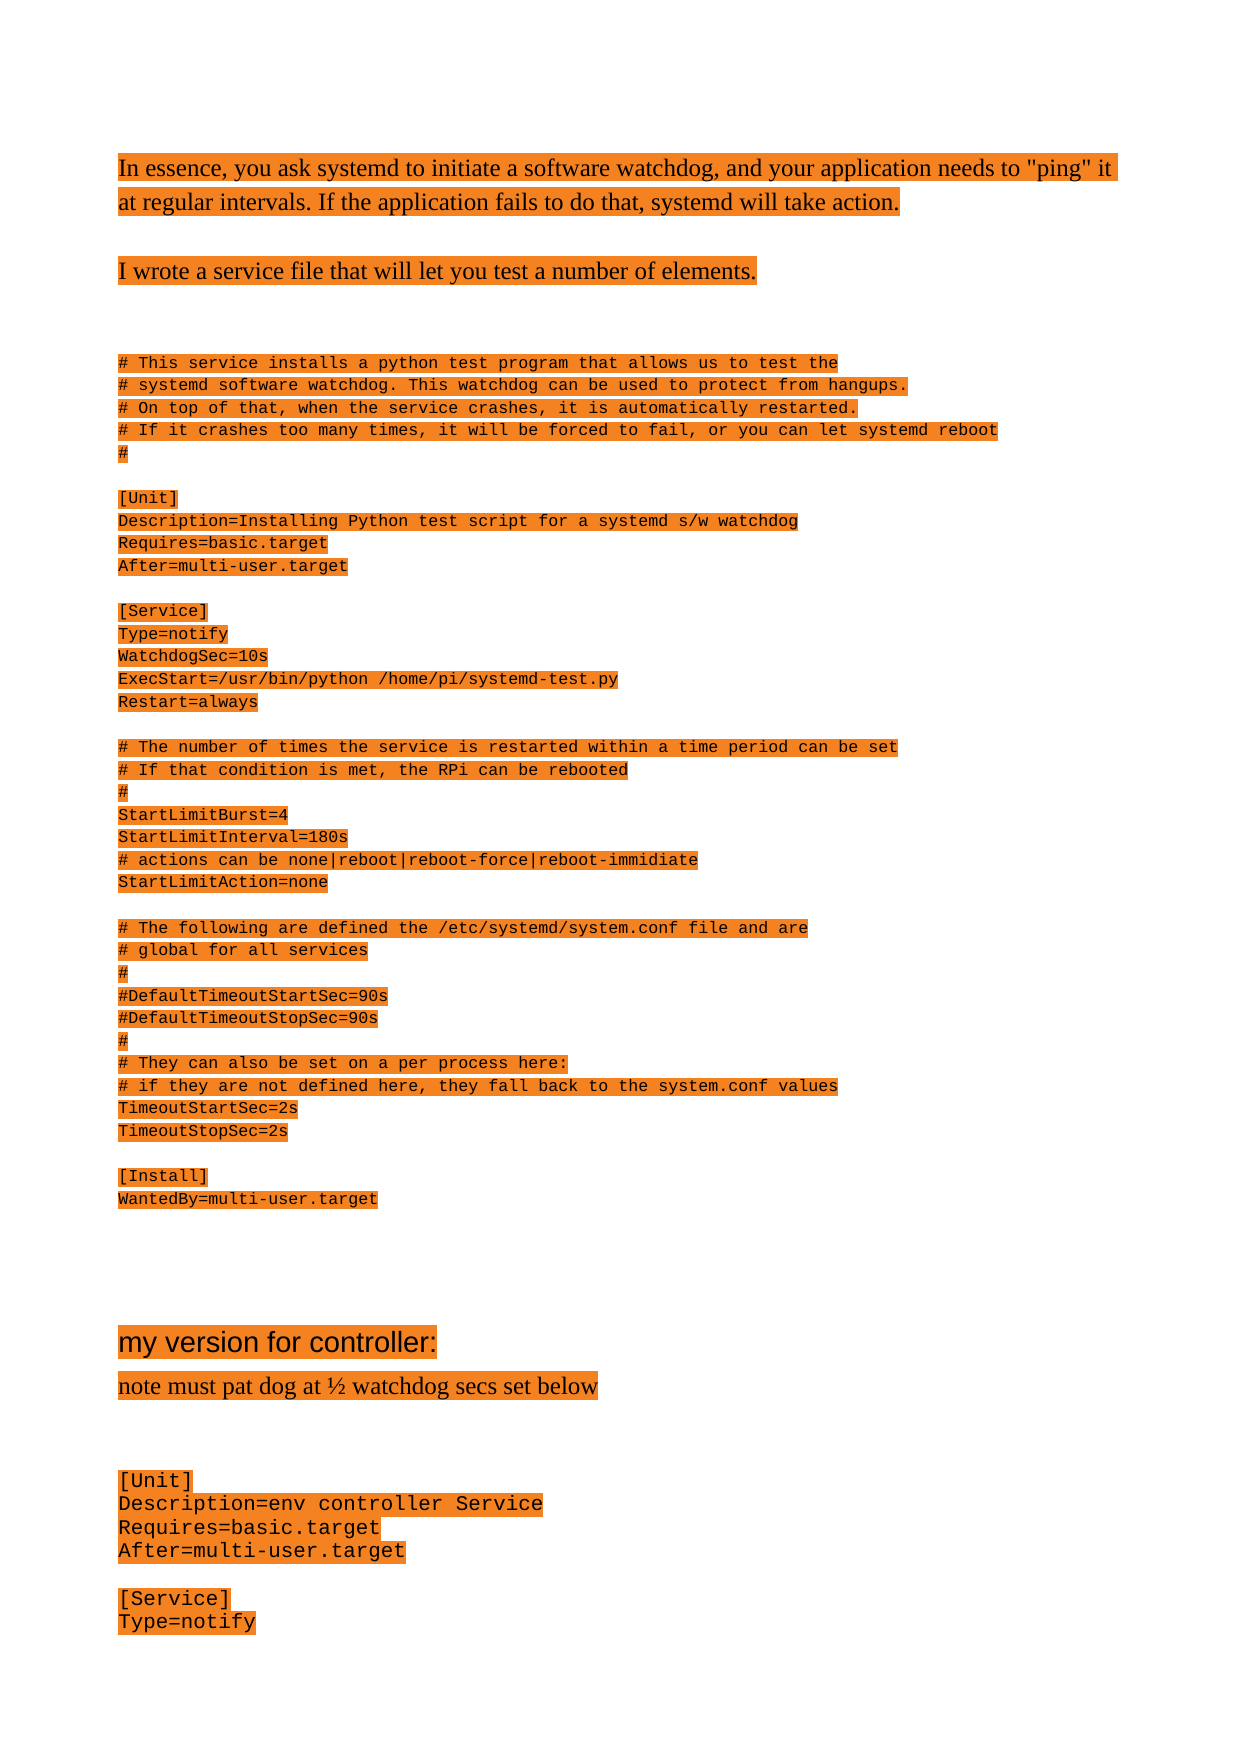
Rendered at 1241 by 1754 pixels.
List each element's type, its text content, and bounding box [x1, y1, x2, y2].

text Requires=basic.target [118, 1517, 1122, 1541]
text Description=env controller Service [118, 1493, 1122, 1517]
text # This service installs a python test program that allows us to test the # systemd software watchdog. This watchdog can be used to protect from hangups. # On top of that, when the service crashes, it is automatically restarted. # If it crashes too many times, it will be forced to fail, or you can let systemd reboot # [Unit] Description=Installing Python test script for a systemd s/w watchdog Requires=basic.target After=multi-user.target [Service] Type=notify WatchdogSec=10s ExecStart=/usr/bin/python /home/pi/systemd-test.py Restart=always # The number of times the service is restarted within a time period can be set # If that condition is met, the RPi can be rebooted # StartLimitBurst=4 StartLimitInterval=180s # actions can be none|reboot|reboot-force|reboot-immidiate StartLimitAction=none # The following are defined the /etc/systemd/system.conf file and are # global for all services # #DefaultTimeoutStartSec=90s #DefaultTimeoutStopSec=90s # # They can also be set on a per process here: # if they are not defined here, they fall back to the system.conf values TimeoutStartSec=2s TimeoutStopSec=2s [Install] WantedBy=multi-user.target [118, 354, 1122, 1209]
text Type=notify [118, 1611, 1122, 1635]
subtitle my version for controller: [118, 1325, 1122, 1359]
text [Service] [118, 1588, 1122, 1611]
text In essence, you ask systemd to initiate a software watchdog, and your application needs to "ping" it at regular intervals. If the application fails to do that, systemd will take action. I wrote a service file that will let you test a number of elements. [118, 118, 1122, 285]
text [Unit] [118, 1469, 1122, 1493]
text After=multi-user.target [118, 1541, 1122, 1564]
text note must pat dog at ½ watchdog secs set below [118, 1371, 1122, 1400]
